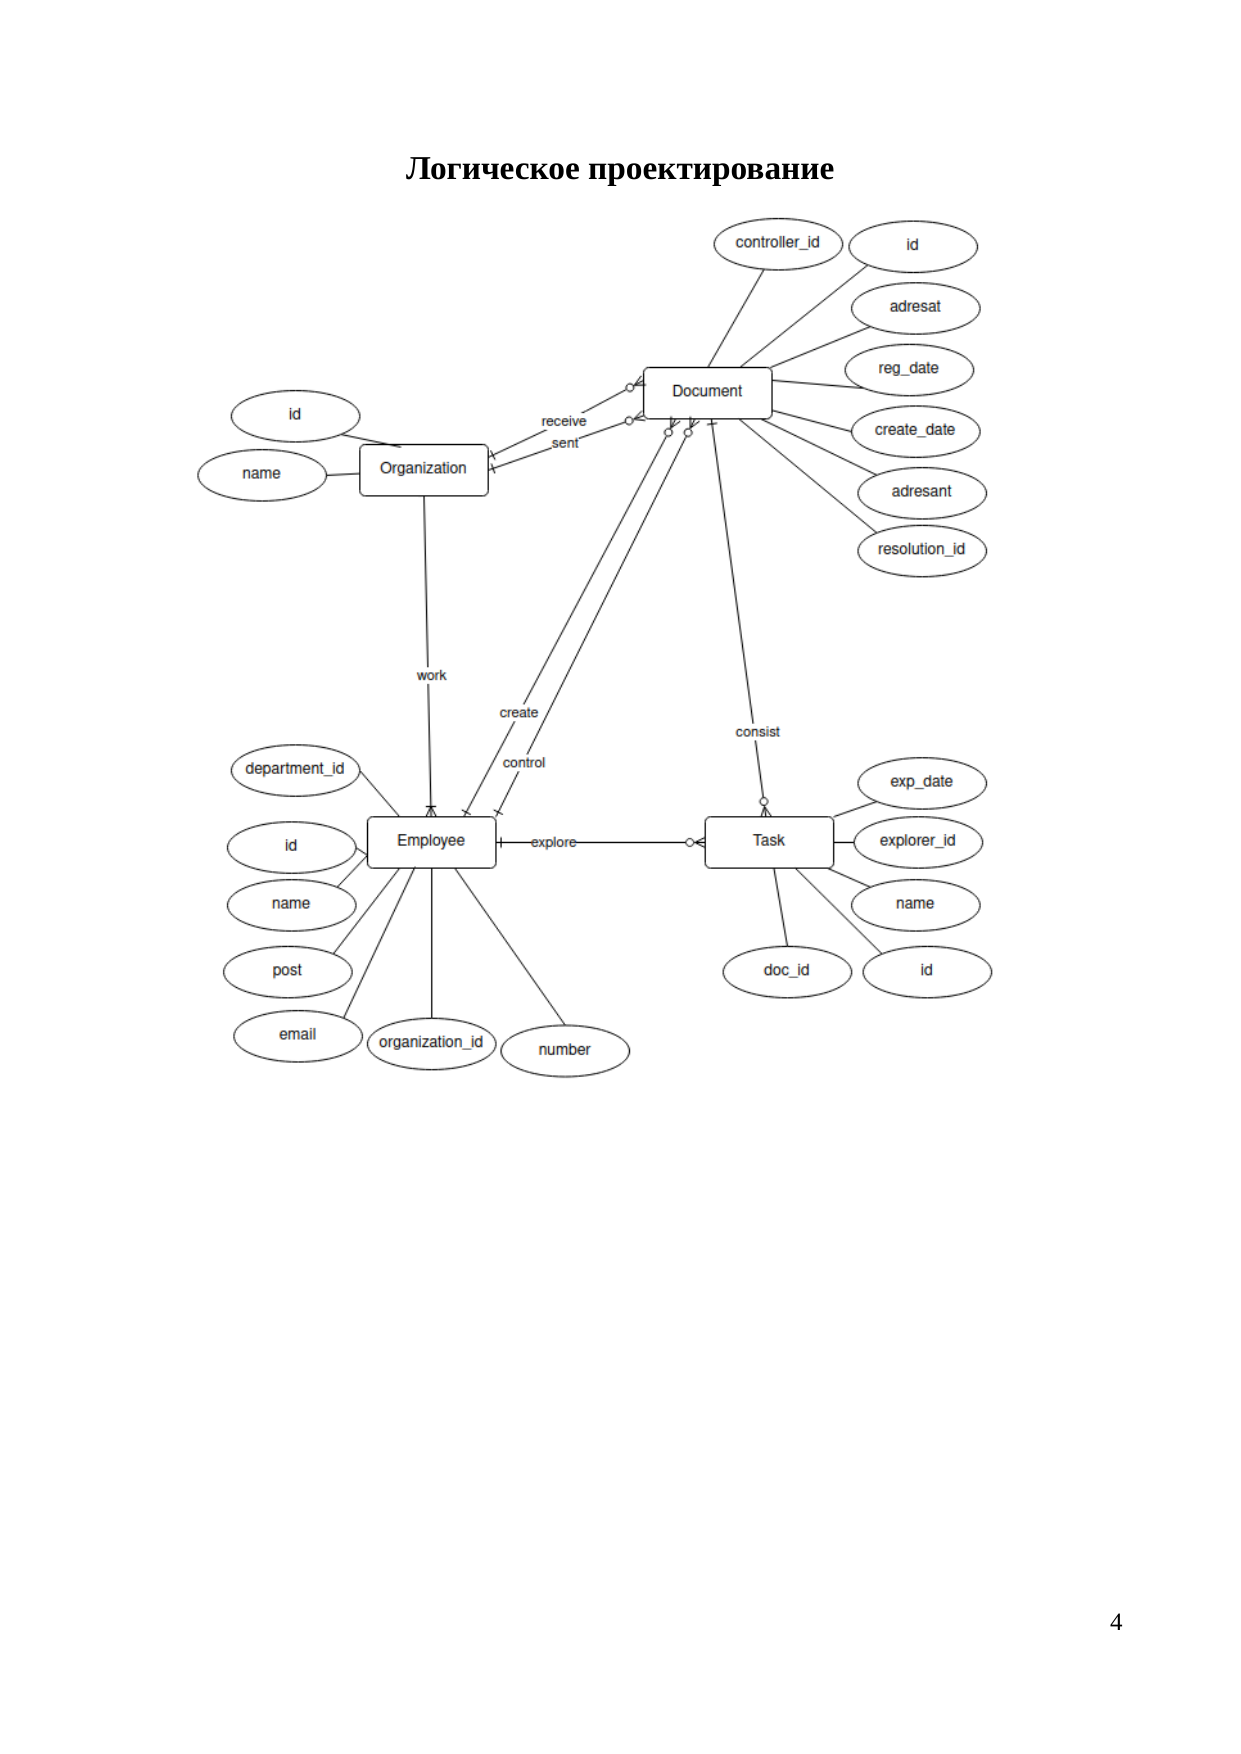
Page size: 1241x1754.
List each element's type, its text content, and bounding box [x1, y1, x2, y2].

picture [151, 186, 1090, 1091]
text Логическое проектирование [118, 148, 1122, 186]
